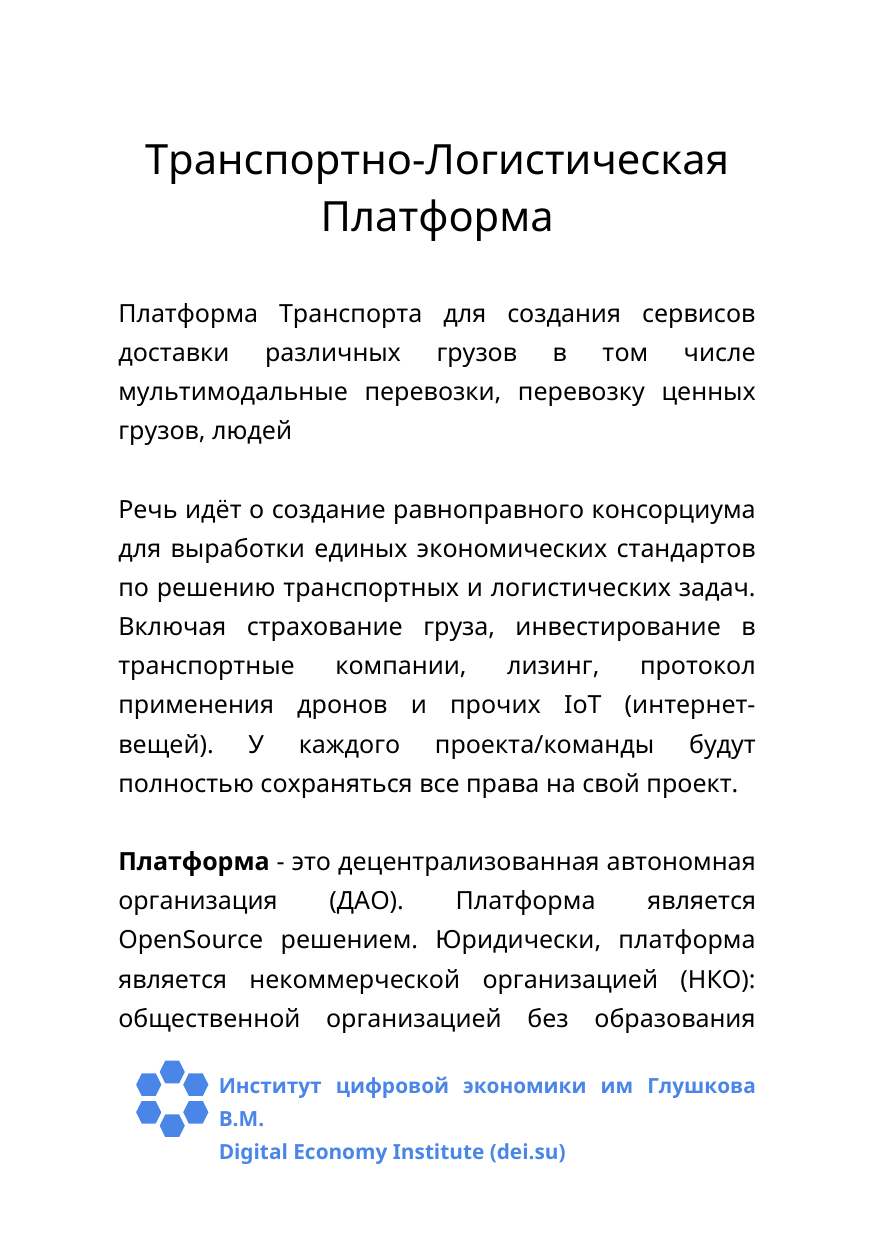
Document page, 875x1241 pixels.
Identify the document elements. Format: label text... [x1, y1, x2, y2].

text Платформа Транспорта для создания сервисов доставки различных грузов в том числе мультимодальные перевозки, перевозку ценных грузов, людей [118, 295, 756, 447]
subtitle Транспортно-Логистическая Платформа [118, 130, 756, 244]
text Речь идёт о создание равноправного консорциума для выработки единых экономических стандартов по решению транспортных и логистических задач. Включая страхование груза, инвестирование в транспортные компании, лизинг, протокол применения дронов и прочих IoT (интернет-вещей). У каждого проекта/команды будут полностью сохраняться все права на свой проект. [118, 491, 756, 799]
text Платформа - это децентрализованная автономная организация (ДАО). Платформа является OpenSource решением. Юридически, платформа является некоммерческой организацией (НКО): общественной организацией без образования [118, 844, 756, 1034]
